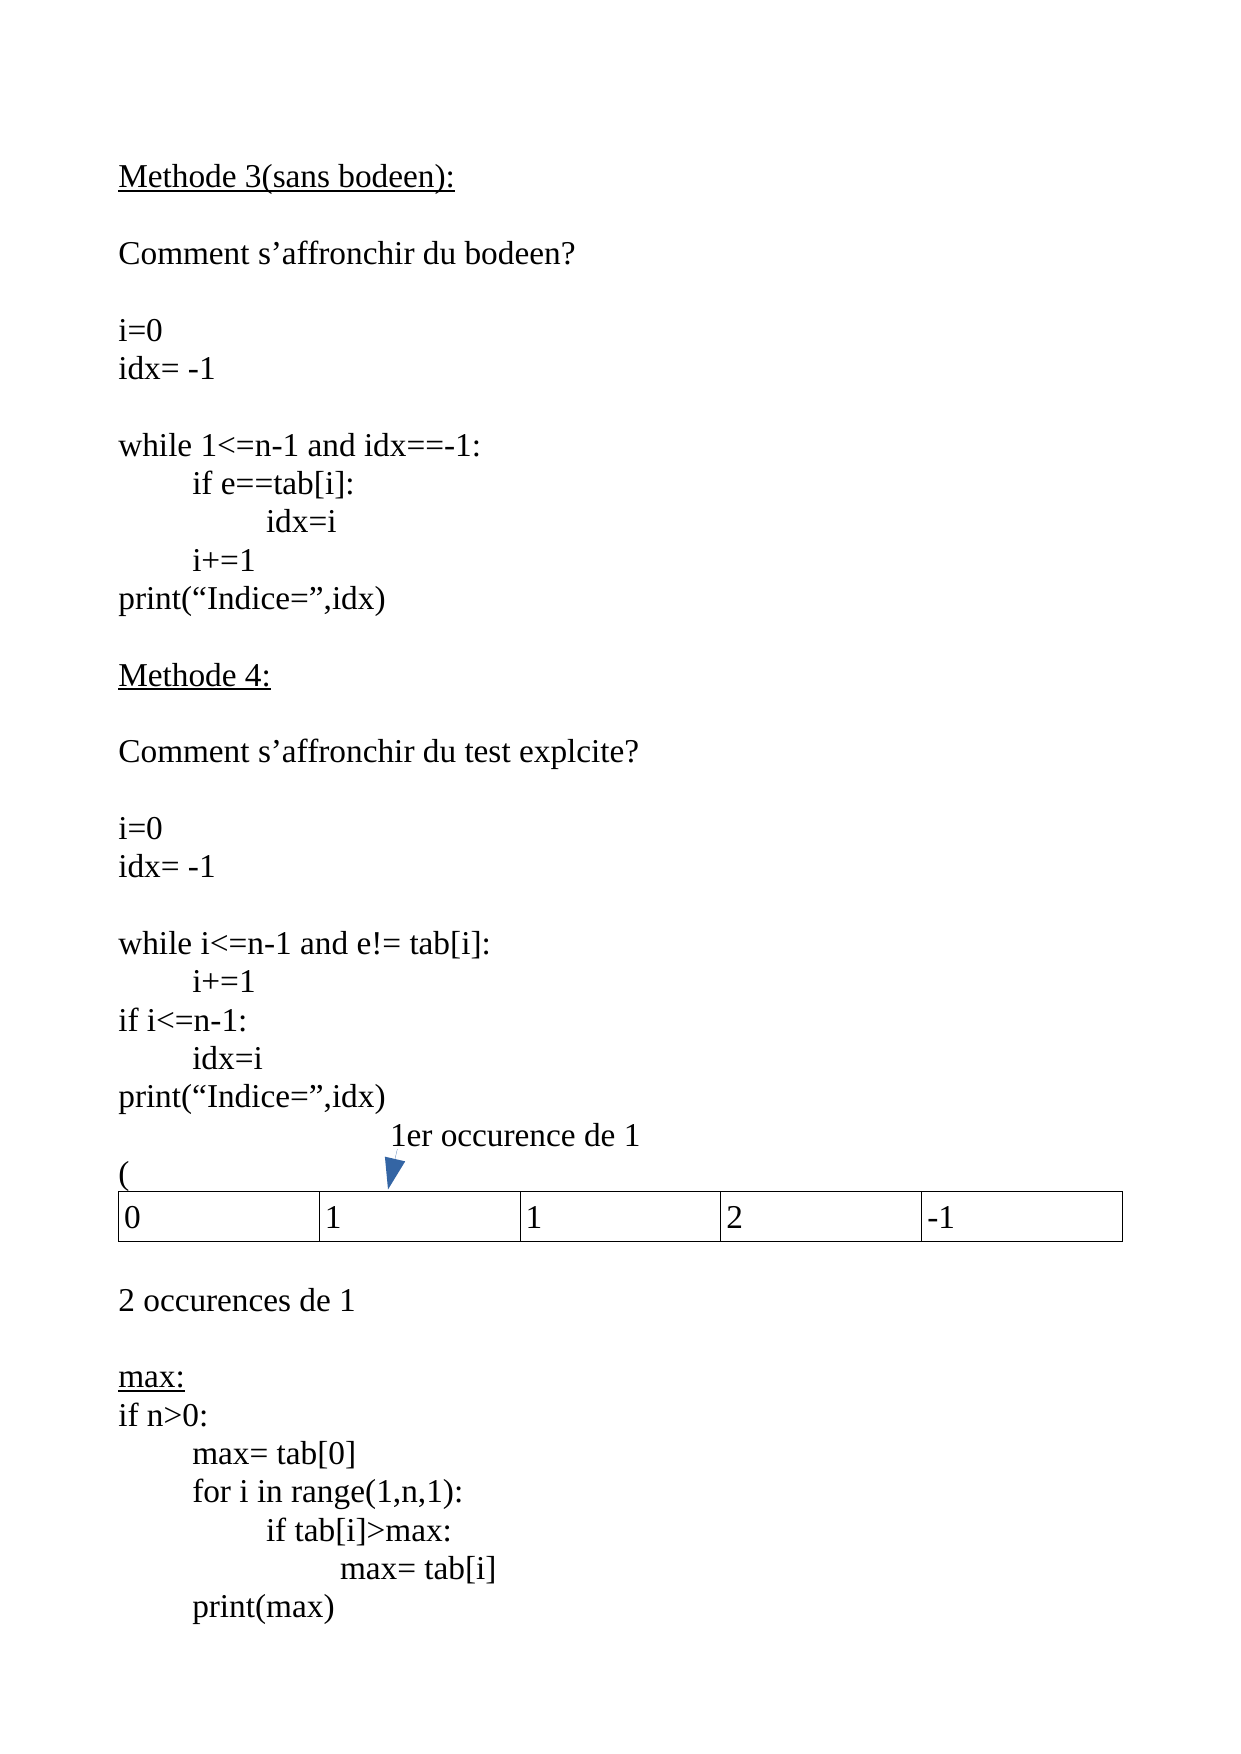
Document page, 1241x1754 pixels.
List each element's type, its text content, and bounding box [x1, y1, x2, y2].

text for i in range(1,n,1): [118, 1471, 1122, 1510]
text print(“Indice=”,idx) [118, 578, 1122, 616]
text i+=1 [118, 961, 1122, 1000]
table_header 2 [721, 1192, 921, 1241]
text i=0 [118, 310, 1122, 348]
text idx= -1 [118, 348, 1122, 386]
text max= tab[0] [118, 1433, 1122, 1471]
text 1er occurence de 1 [118, 1115, 1122, 1153]
text 2 occurences de 1 [118, 1280, 1122, 1318]
text Comment s’affronchir du bodeen? [118, 233, 1122, 271]
text while 1<=n-1 and idx==-1: [118, 425, 1122, 463]
text Methode 3(sans bodeen): [118, 156, 1122, 195]
text max: [118, 1356, 1122, 1395]
text print(“Indice=”,idx) [118, 1076, 1122, 1115]
table_header 1 [320, 1192, 520, 1241]
text Comment s’affronchir du test explcite? [118, 731, 1122, 770]
text print(max) [118, 1586, 1122, 1625]
text if n>0: [118, 1395, 1122, 1433]
table_header 1 [521, 1192, 720, 1241]
text if e==tab[i]: [118, 463, 1122, 501]
text while i<=n-1 and e!= tab[i]: [118, 923, 1122, 961]
text idx= -1 [118, 846, 1122, 885]
text max= tab[i] [118, 1548, 1122, 1586]
text i+=1 [118, 540, 1122, 578]
table_header -1 [922, 1192, 1122, 1241]
text ( [118, 1153, 1122, 1191]
table_header 0 [119, 1192, 319, 1241]
text i=0 [118, 808, 1122, 846]
text idx=i [118, 1038, 1122, 1076]
text Methode 4: [118, 655, 1122, 693]
text idx=i [118, 501, 1122, 540]
text if tab[i]>max: [118, 1510, 1122, 1548]
text if i<=n-1: [118, 1000, 1122, 1038]
